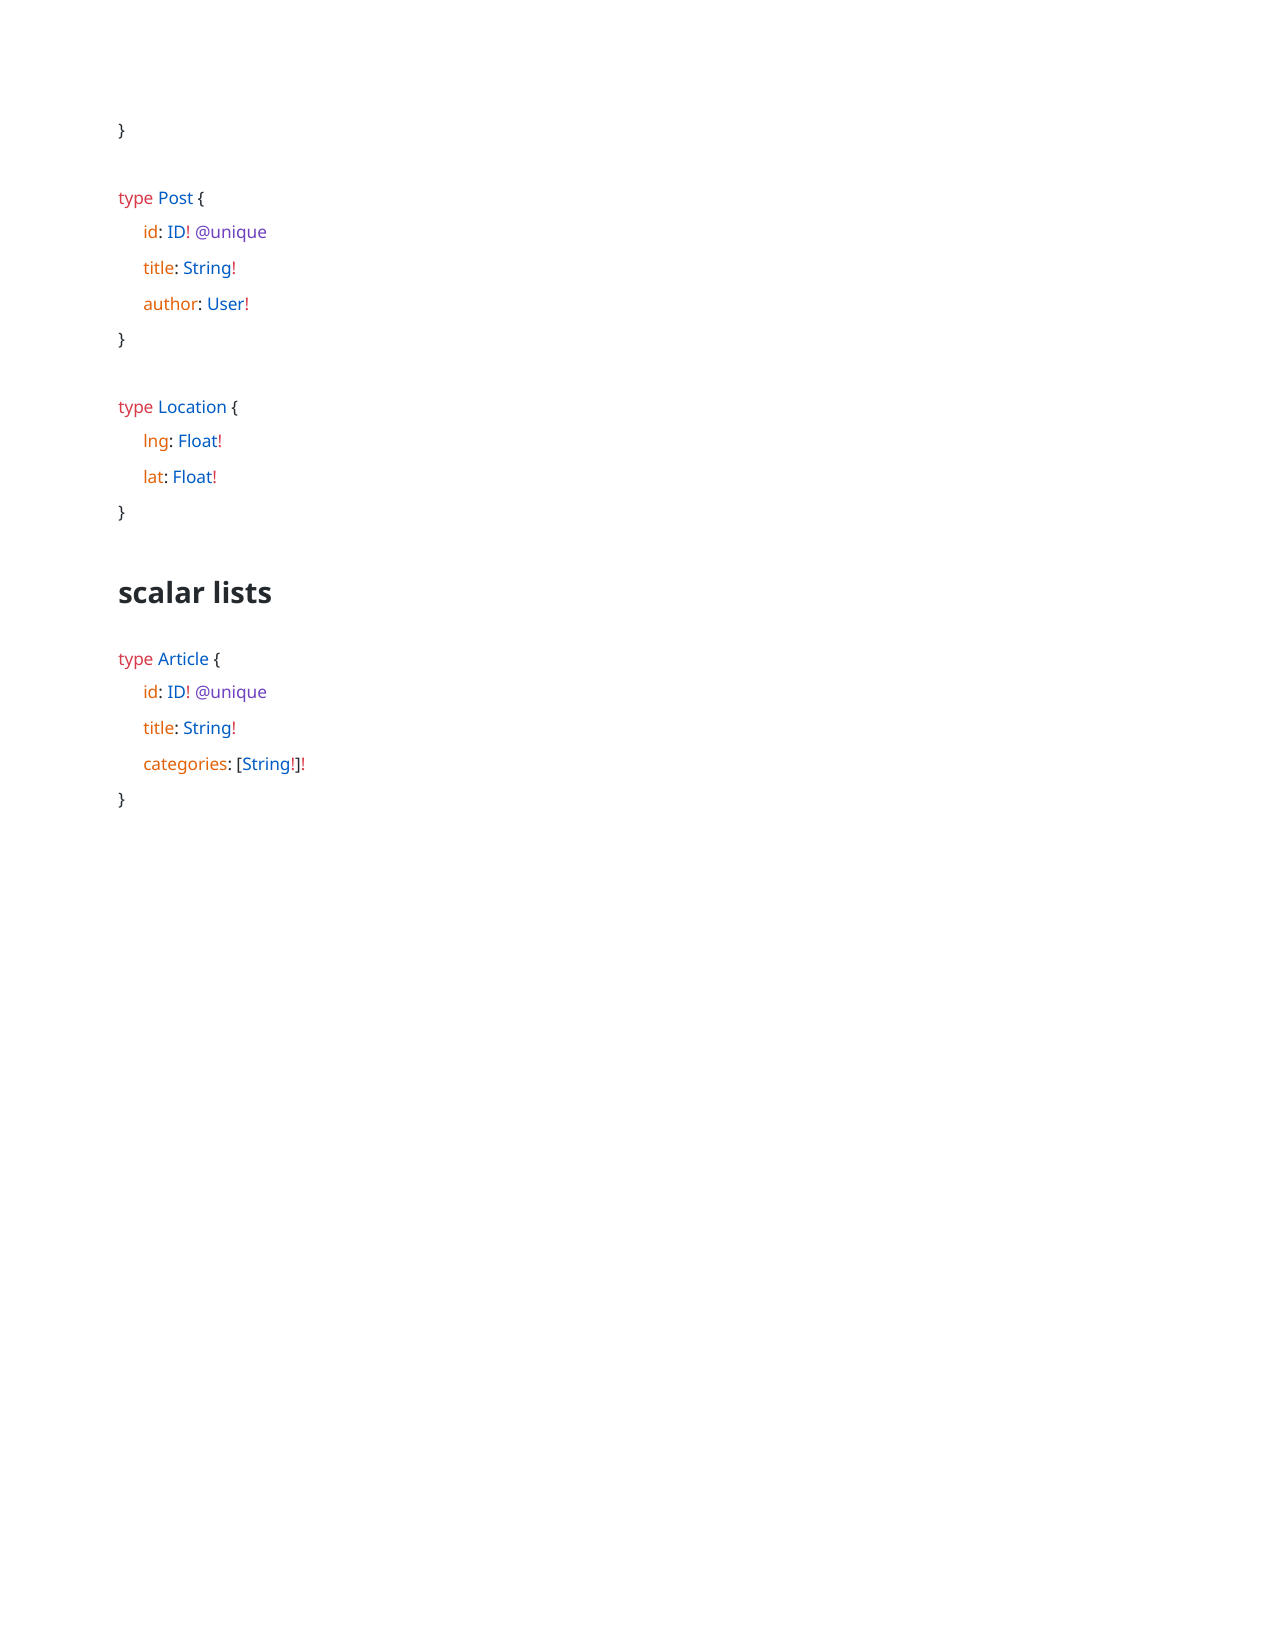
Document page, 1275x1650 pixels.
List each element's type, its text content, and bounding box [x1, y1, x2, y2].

text author: User! [118, 292, 1157, 316]
subtitle scalar lists [118, 572, 1157, 612]
text title: String! [118, 256, 1157, 281]
text id: ID! @unique [118, 220, 1157, 245]
text id: ID! @unique [118, 681, 1157, 705]
text lng: Float! [118, 429, 1157, 454]
text } [118, 327, 1157, 351]
text } [118, 118, 1157, 142]
text type Post { [118, 186, 1157, 210]
text lat: Float! [118, 465, 1157, 489]
text type Article { [118, 647, 1157, 670]
text categories: [String!]! [118, 752, 1157, 776]
text } [118, 501, 1157, 524]
text title: String! [118, 716, 1157, 741]
text type Location { [118, 395, 1157, 419]
text } [118, 787, 1157, 811]
